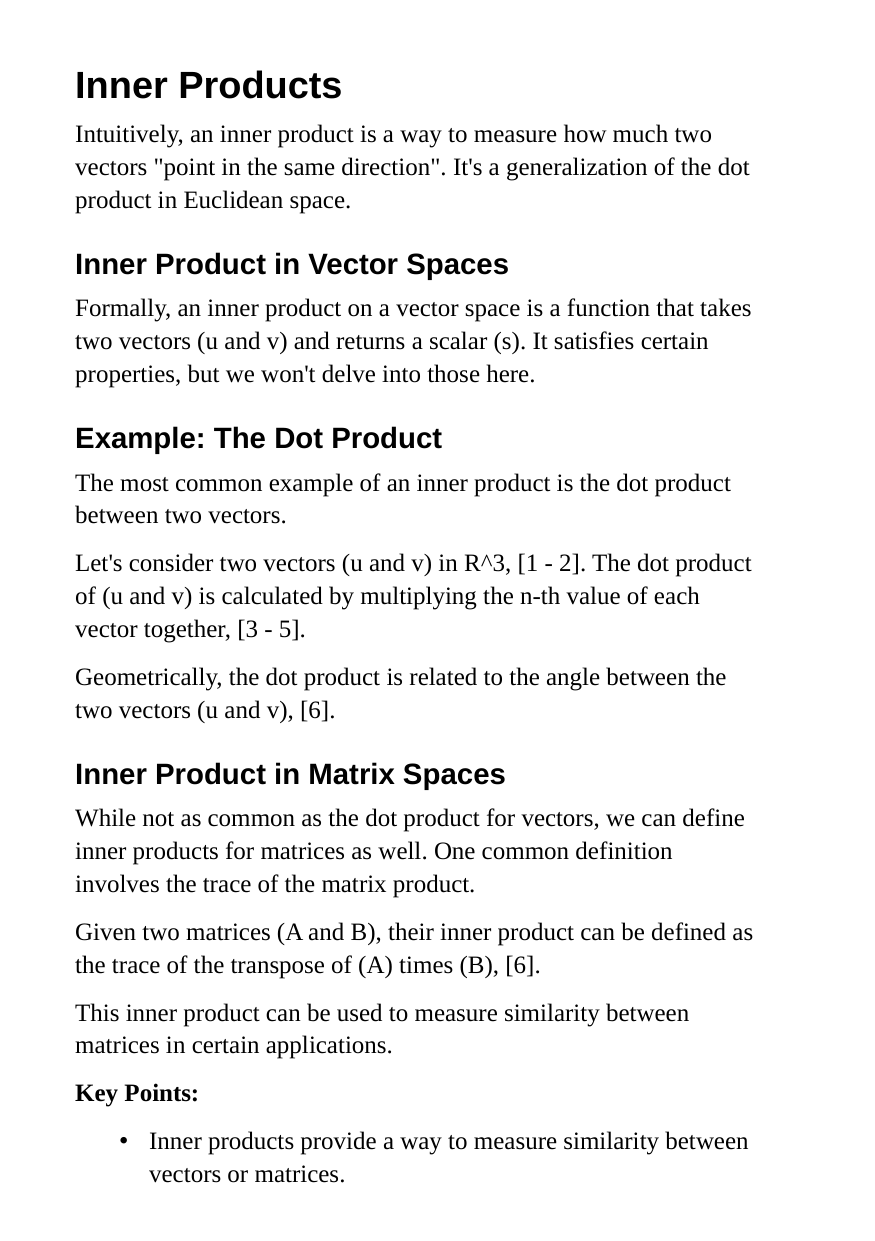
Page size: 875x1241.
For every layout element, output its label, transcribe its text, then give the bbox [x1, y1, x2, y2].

text Key Points: [75, 1078, 756, 1107]
text This inner product can be used to measure similarity between matrices in certain applications. [75, 998, 756, 1059]
text Let's consider two vectors (u and v) in R^3, [1 - 2]. The dot product of (u and v) is calculated by multiplying the n-th value of each vector together, [3 - 5]. [75, 548, 756, 643]
subtitle Example: The Dot Product [75, 421, 756, 455]
text The most common example of an inner product is the dot product between two vectors. [75, 468, 756, 529]
text Given two matrices (A and B), their inner product can be defined as the trace of the transpose of (A) times (B), [6]. [75, 917, 756, 979]
subtitle Inner Product in Matrix Spaces [75, 757, 756, 791]
subtitle Inner Product in Vector Spaces [75, 247, 756, 281]
subtitle Inner Products [75, 62, 756, 106]
text Formally, an inner product on a vector space is a function that takes two vectors (u and v) and returns a scalar (s). It satisfies certain properties, but we won't delve into those here. [75, 293, 756, 388]
text Geometrically, the dot product is related to the angle between the two vectors (u and v), [6]. [75, 662, 756, 724]
text While not as common as the dot product for vectors, we can define inner products for matrices as well. One common definition involves the trace of the matrix product. [75, 803, 756, 898]
list Inner products provide a way to measure similarity between vectors or matrices. [119, 1126, 756, 1188]
text Intuitively, an inner product is a way to measure how much two vectors "point in the same direction". It's a generalization of the dot product in Euclidean space. [75, 119, 756, 213]
